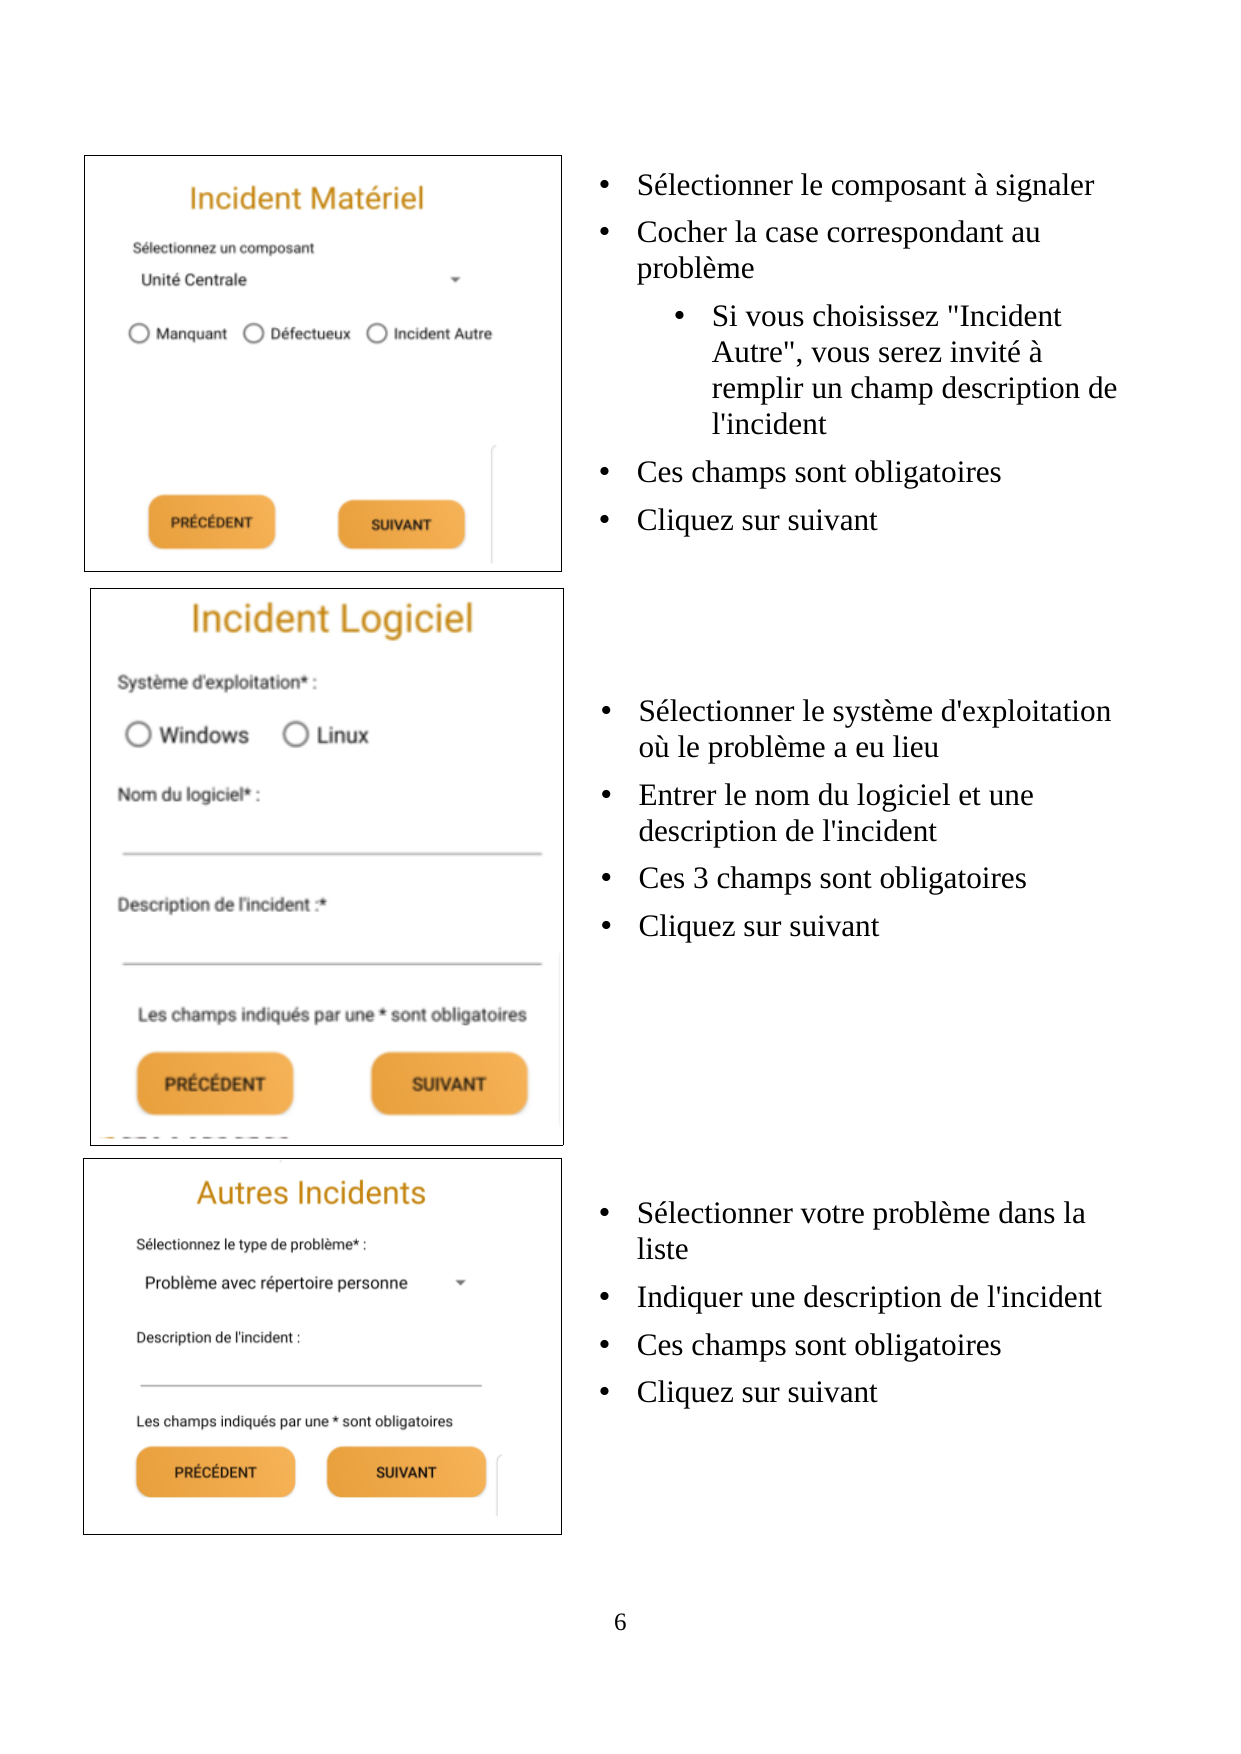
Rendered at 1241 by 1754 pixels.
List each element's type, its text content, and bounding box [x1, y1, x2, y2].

list Cliquez sur suivant [562, 501, 1122, 537]
picture [348, 590, 428, 1142]
list Cocher la case correspondant au problème [562, 214, 1122, 286]
list Si vous choisissez "Incident Autre", vous serez invité à remplir un champ description de l'incident [562, 297, 1122, 441]
list Sélectionner le composant à signaler [562, 166, 1122, 202]
picture [544, 1263, 559, 1531]
list Cliquez sur suivant [564, 907, 1122, 943]
list Ces champs sont obligatoires [562, 453, 1122, 489]
list Indiquer une description de l'incident [562, 1278, 1122, 1314]
picture [324, 338, 407, 569]
list Ces 3 champs sont obligatoires [564, 860, 1122, 896]
list Sélectionner le système d'exploitation où le problème a eu lieu [564, 692, 1122, 764]
list Cliquez sur suivant [562, 1374, 1122, 1410]
list Ces champs sont obligatoires [562, 1326, 1122, 1362]
list Entrer le nom du logiciel et une description de l'incident [564, 776, 1122, 848]
list Sélectionner votre problème dans la liste [562, 1194, 1122, 1266]
